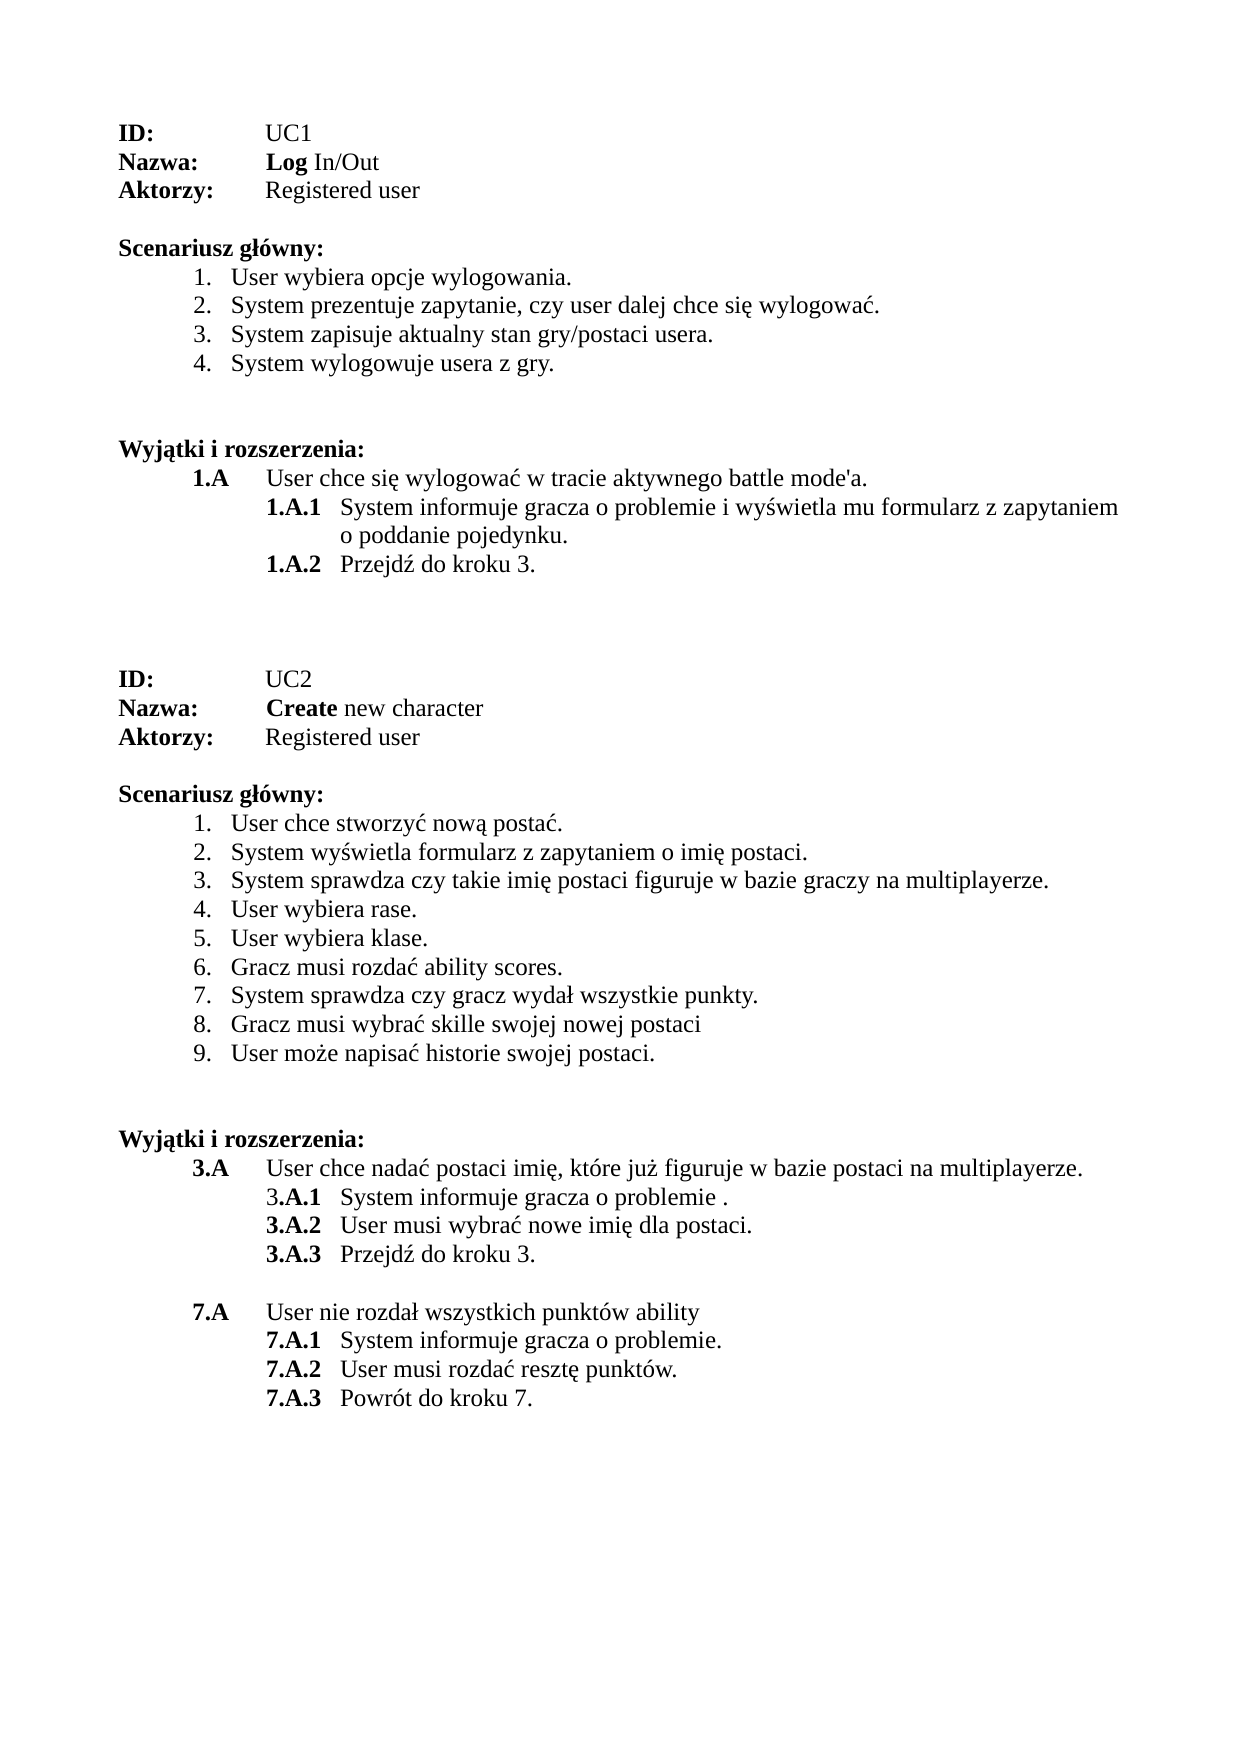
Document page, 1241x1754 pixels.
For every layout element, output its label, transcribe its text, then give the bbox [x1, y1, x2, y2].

text Wyjątki i rozszerzenia: [118, 1124, 1122, 1153]
text 3.A User chce nadać postaci imię, które już figuruje w bazie postaci na multiplayerze. [118, 1153, 1122, 1182]
text 7.A User nie rozdał wszystkich punktów ability [118, 1297, 1122, 1326]
list System wyświetla formularz z zapytaniem o imię postaci. [193, 837, 1122, 866]
text Scenariusz główny: [118, 233, 1122, 262]
text Nazwa: Log In/Out [118, 147, 1122, 176]
text ID: UC2 [118, 664, 1122, 693]
list System prezentuje zapytanie, czy user dalej chce się wylogować. [193, 291, 1122, 319]
list Gracz musi rozdać ability scores. [193, 952, 1122, 981]
list User wybiera klase. [193, 923, 1122, 952]
list Gracz musi wybrać skille swojej nowej postaci [193, 1009, 1122, 1038]
text Aktorzy: Registered user [118, 722, 1122, 751]
text Wyjątki i rozszerzenia: [118, 434, 1122, 463]
text 3.A.3 Przejdź do kroku 3. [118, 1239, 1122, 1268]
list System sprawdza czy gracz wydał wszystkie punkty. [193, 981, 1122, 1009]
text Aktorzy: Registered user [118, 176, 1122, 204]
text Nazwa: Create new character [118, 693, 1122, 722]
list User wybiera opcje wylogowania. [193, 262, 1122, 291]
text Scenariusz główny: [118, 779, 1122, 808]
list System sprawdza czy takie imię postaci figuruje w bazie graczy na multiplayerze. [193, 866, 1122, 894]
text 7.A.3 Powrót do kroku 7. [118, 1383, 1122, 1412]
text 3.A.2 User musi wybrać nowe imię dla postaci. [118, 1211, 1122, 1239]
text 1.A.1 System informuje gracza o problemie i wyświetla mu formularz z zapytaniem o poddanie pojedynku. [118, 492, 1122, 549]
text 1.A User chce się wylogować w tracie aktywnego battle mode'a. [118, 463, 1122, 492]
list User chce stworzyć nową postać. [193, 808, 1122, 837]
text 7.A.2 User musi rozdać resztę punktów. [118, 1354, 1122, 1383]
list System zapisuje aktualny stan gry/postaci usera. [193, 319, 1122, 348]
list User wybiera rase. [193, 894, 1122, 923]
text 3.A.1 System informuje gracza o problemie . [118, 1182, 1122, 1211]
list System wylogowuje usera z gry. [193, 348, 1122, 377]
text 7.A.1 System informuje gracza o problemie. [118, 1326, 1122, 1354]
text ID: UC1 [118, 118, 1122, 147]
text 1.A.2 Przejdź do kroku 3. [118, 549, 1122, 578]
list User może napisać historie swojej postaci. [193, 1038, 1122, 1067]
